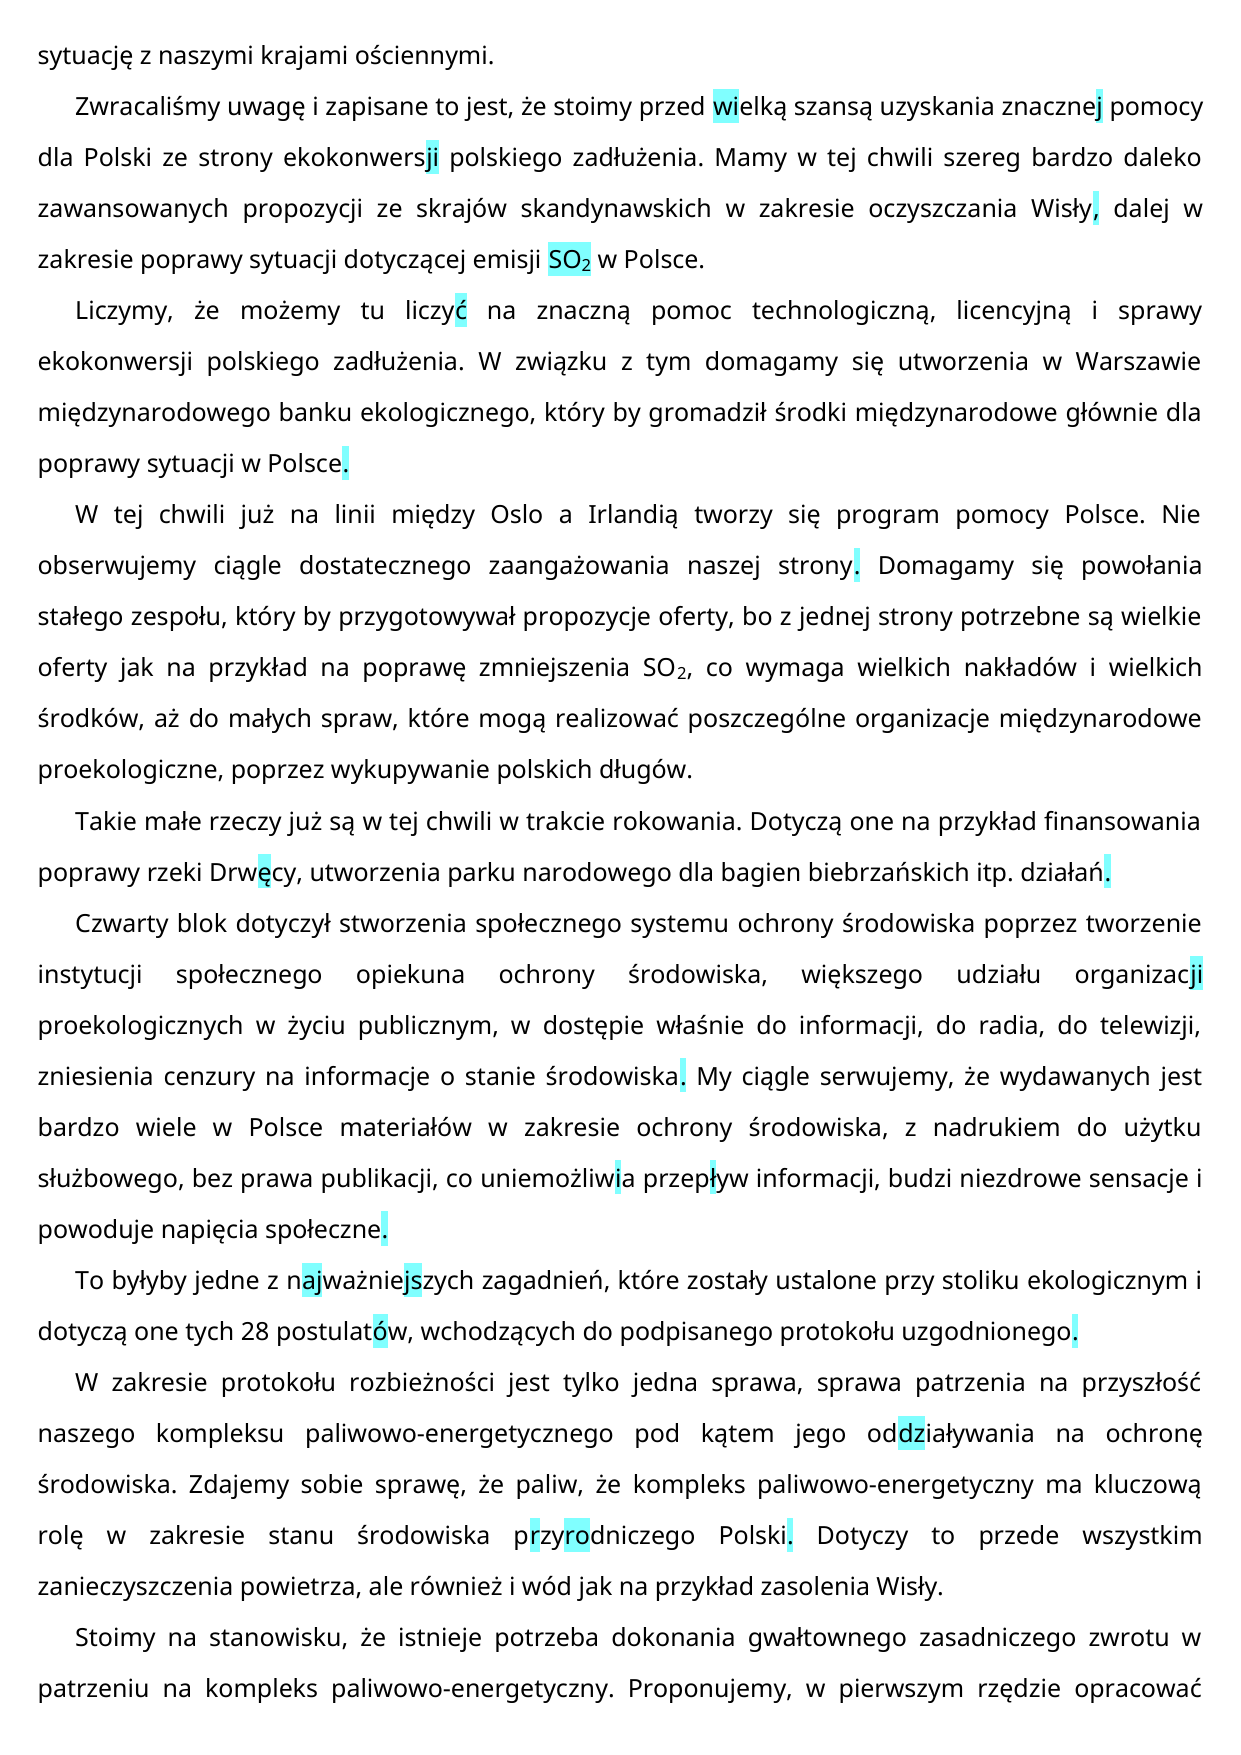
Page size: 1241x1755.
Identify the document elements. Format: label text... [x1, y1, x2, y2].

text W tej chwili już na linii między Oslo a Irlandią tworzy się program pomocy Polsce. Nie obserwujemy ciągle dostatecznego zaangażowania naszej strony. Domagamy się powołania stałego zespołu, który by przygotowywał propozycje oferty, bo z jednej strony potrzebne są wielkie oferty jak na przykład na poprawę zmniejszenia SO2, co wymaga wielkich nakładów i wielkich środków, aż do małych spraw, które mogą realizować poszczególne organizacje międzynarodowe proekologiczne, poprzez wykupywanie polskich długów. [37, 497, 1203, 786]
text Takie małe rzeczy już są w tej chwili w trakcie rokowania. Dotyczą one na przykład finansowania poprawy rzeki Drwęcy, utworzenia parku narodowego dla bagien biebrzańskich itp. działań. [37, 803, 1203, 888]
text Liczymy, że możemy tu liczyć na znaczną pomoc technologiczną, licencyjną i sprawy ekokonwersji polskiego zadłużenia. W związku z tym domagamy się utworzenia w Warszawie międzynarodowego banku ekologicznego, który by gromadził środki międzynarodowe głównie dla poprawy sytuacji w Polsce. [37, 293, 1203, 480]
text Zwracaliśmy uwagę i zapisane to jest, że stoimy przed wielką szansą uzyskania znacznej pomocy dla Polski ze strony ekokonwersji polskiego zadłużenia. Mamy w tej chwili szereg bardzo daleko zawansowanych propozycji ze skrajów skandynawskich w zakresie oczyszczania Wisły, dalej w zakresie poprawy sytuacji dotyczącej emisji SO2 w Polsce. [37, 88, 1203, 276]
text Stoimy na stanowisku, że istnieje potrzeba dokonania gwałtownego zasadniczego zwrotu w patrzeniu na kompleks paliwowo-energetyczny. Proponujemy, w pierwszym rzędzie opracować [37, 1620, 1203, 1705]
text To byłyby jedne z najważniejszych zagadnień, które zostały ustalone przy stoliku ekologicznym i dotyczą one tych 28 postulatów, wchodzących do podpisanego protokołu uzgodnionego. [37, 1262, 1203, 1348]
text Czwarty blok dotyczył stworzenia społecznego systemu ochrony środowiska poprzez tworzenie instytucji społecznego opiekuna ochrony środowiska, większego udziału organizacji proekologicznych w życiu publicznym, w dostępie właśnie do informacji, do radia, do telewizji, zniesienia cenzury na informacje o stanie środowiska. My ciągle serwujemy, że wydawanych jest bardzo wiele w Polsce materiałów w zakresie ochrony środowiska, z nadrukiem do użytku służbowego, bez prawa publikacji, co uniemożliwia przepływ informacji, budzi niezdrowe sensacje i powoduje napięcia społeczne. [37, 905, 1203, 1246]
text sytuację z naszymi krajami ościennymi. [37, 37, 1203, 72]
text W zakresie protokołu rozbieżności jest tylko jedna sprawa, sprawa patrzenia na przyszłość naszego kompleksu paliwowo-energetycznego pod kątem jego oddziaływania na ochronę środowiska. Zdajemy sobie sprawę, że paliw, że kompleks paliwowo-energetyczny ma kluczową rolę w zakresie stanu środowiska przyrodniczego Polski. Dotyczy to przede wszystkim zanieczyszczenia powietrza, ale również i wód jak na przykład zasolenia Wisły. [37, 1364, 1203, 1603]
